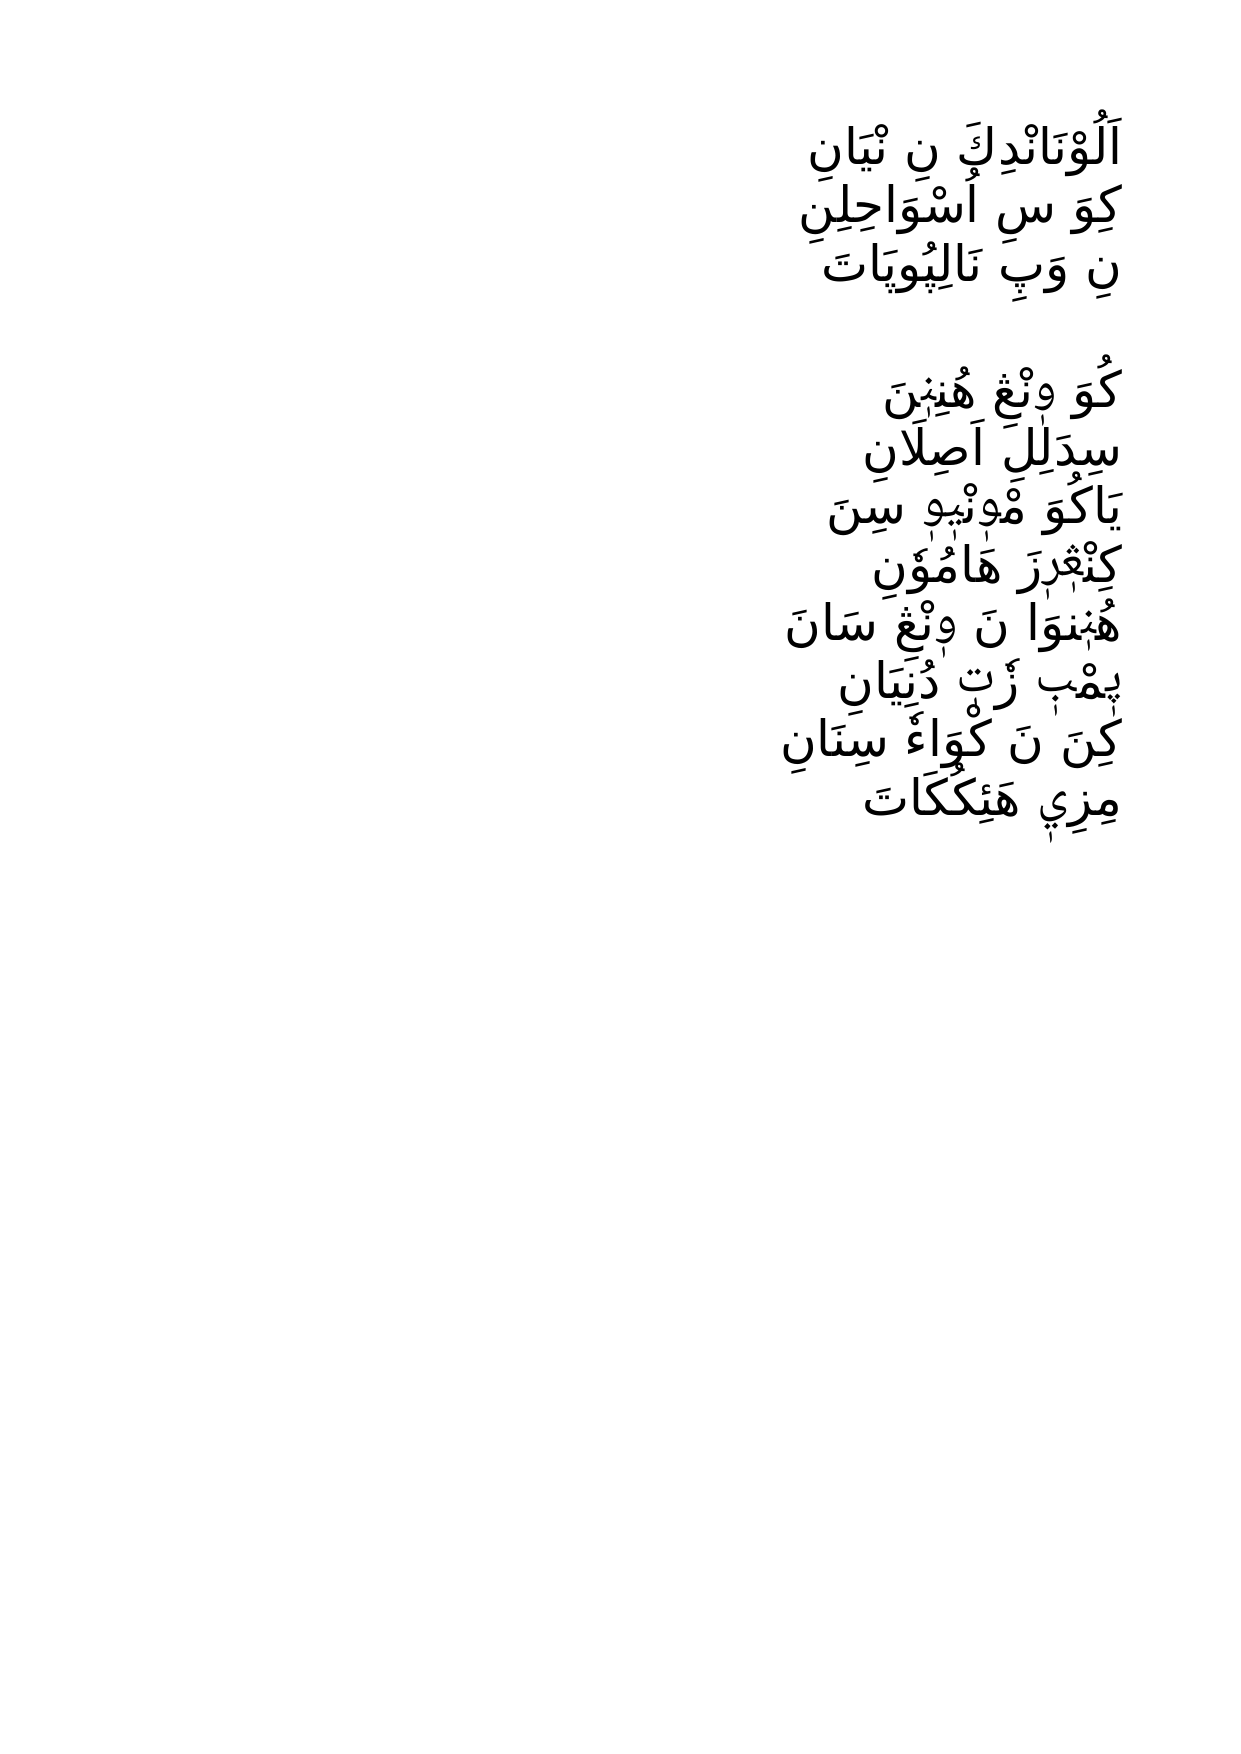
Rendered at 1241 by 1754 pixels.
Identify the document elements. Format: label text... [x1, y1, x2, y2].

text يَاكُوَ مْوٖنْيٖوٖ سِنَ كِنْڠٖرٖزَ هَامُوٗنِ [118, 477, 1122, 594]
text هُنٖنوَا نَ وٖنْڠِ سَانَ پٖمْبٖ زٗتٖ دُنِيَانِ [118, 594, 1122, 710]
text كُوَ وٖنْڠِ هُنِنٖنَ سِدَلِلِ اَصِلَانِ [118, 361, 1122, 477]
text اَلُوْنَانْدِكَ نِ نْيَانِ [118, 118, 1122, 176]
text كِنَ نَ كْوَاءٗ سِنَانِ مِزِيٖ هَئِكُكَاتَ [118, 710, 1122, 827]
text كِوَ سِ اُسْوَاحِلِنِ نِ وَپِ نَالِپُوپَاتَ [118, 176, 1122, 293]
